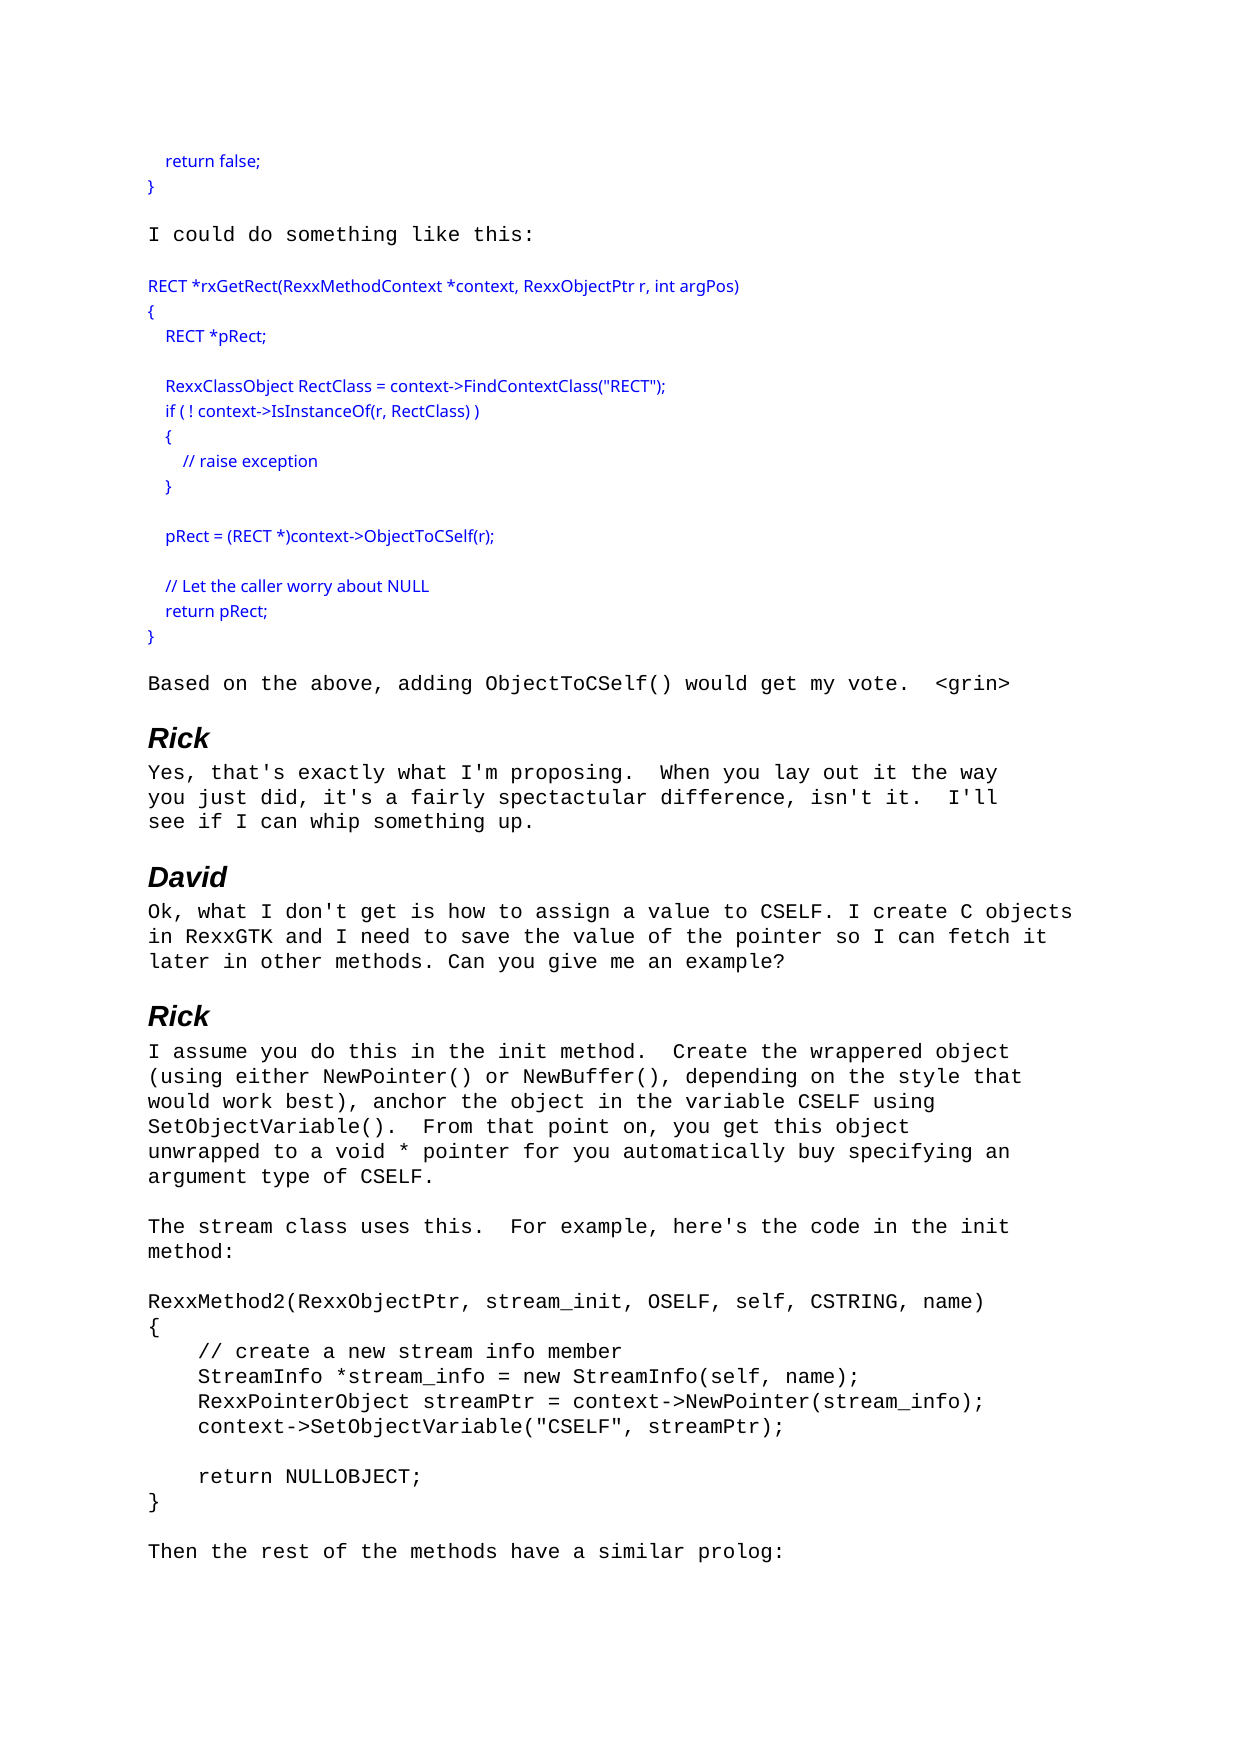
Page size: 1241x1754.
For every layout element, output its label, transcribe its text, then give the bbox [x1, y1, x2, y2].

text } [148, 473, 1093, 498]
text // create a new stream info member [148, 1339, 1093, 1364]
text } [148, 1489, 1093, 1514]
text RexxPointerObject streamPtr = context->NewPointer(stream_info); [148, 1389, 1093, 1414]
text } [148, 623, 1093, 648]
text return pRect; [148, 598, 1093, 623]
text RexxClassObject RectClass = context->FindContextClass("RECT"); [148, 373, 1093, 398]
text RexxMethod2(RexxObjectPtr, stream_init, OSELF, self, CSTRING, name) [148, 1289, 1093, 1314]
text StreamInfo *stream_info = new StreamInfo(self, name); [148, 1364, 1093, 1389]
text Yes, that's exactly what I'm proposing. When you lay out it the way [148, 761, 1093, 786]
subtitle David [148, 860, 1093, 893]
text I could do something like this: [148, 223, 1093, 248]
text I assume you do this in the init method. Create the wrappered object [148, 1039, 1093, 1064]
text The stream class uses this. For example, here's the code in the init method: [148, 1214, 1093, 1264]
text argument type of CSELF. [148, 1164, 1093, 1189]
text context->SetObjectVariable("CSELF", streamPtr); [148, 1414, 1093, 1439]
text pRect = (RECT *)context->ObjectToCSelf(r); [148, 523, 1093, 548]
text RECT *rxGetRect(RexxMethodContext *context, RexxObjectPtr r, int argPos) [148, 273, 1093, 298]
text if ( ! context->IsInstanceOf(r, RectClass) ) [148, 398, 1093, 423]
text unwrapped to a void * pointer for you automatically buy specifying an [148, 1139, 1093, 1164]
text would work best), anchor the object in the variable CSELF using [148, 1089, 1093, 1114]
text (using either NewPointer() or NewBuffer(), depending on the style that [148, 1064, 1093, 1089]
text Then the rest of the methods have a similar prolog: [148, 1539, 1093, 1564]
text } [148, 173, 1093, 198]
text return false; [148, 148, 1093, 173]
text { [148, 298, 1093, 323]
text // raise exception [148, 448, 1093, 473]
text { [148, 1314, 1093, 1339]
text { [148, 423, 1093, 448]
text return NULLOBJECT; [148, 1464, 1093, 1489]
text you just did, it's a fairly spectactular difference, isn't it. I'll [148, 786, 1093, 811]
subtitle Rick [148, 999, 1093, 1033]
subtitle Rick [148, 721, 1093, 755]
text SetObjectVariable(). From that point on, you get this object [148, 1114, 1093, 1139]
text Ok, what I don't get is how to assign a value to CSELF. I create C objects in RexxGTK and I need to save the value of the pointer so I can fetch it later in other methods. Can you give me an example? [148, 899, 1093, 974]
text Based on the above, adding ObjectToCSelf() would get my vote. <grin> [148, 673, 1093, 696]
text // Let the caller worry about NULL [148, 573, 1093, 598]
text RECT *pRect; [148, 323, 1093, 348]
text see if I can whip something up. [148, 811, 1093, 835]
